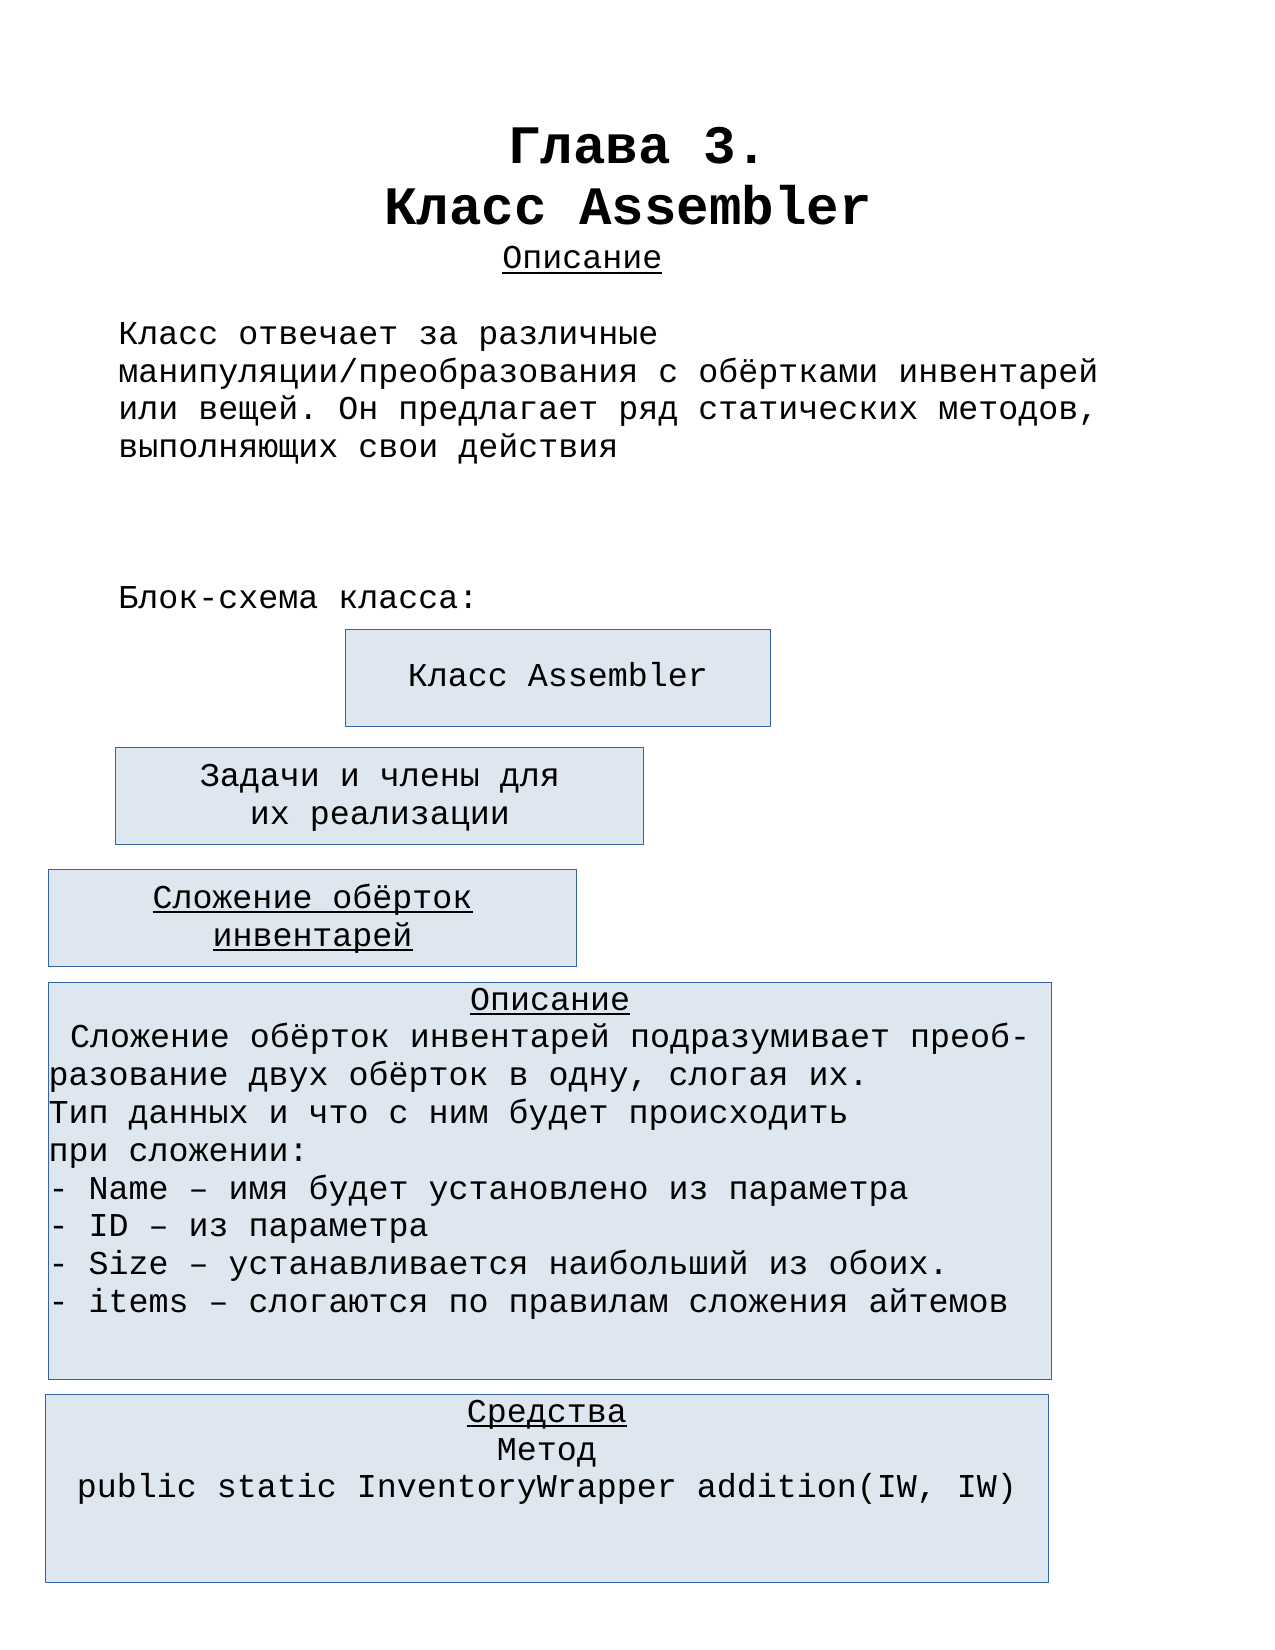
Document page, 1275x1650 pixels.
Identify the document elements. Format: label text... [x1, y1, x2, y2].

text Описание [118, 241, 1157, 279]
text Блок-схема класса: [118, 581, 1157, 619]
text Класс отвечает за различные манипуляции/преобразования с обёртками инвентарей или вещей. Он предлагает ряд статических методов, выполняющих свои действия [118, 316, 1157, 468]
text Глава 3. [118, 118, 1157, 179]
text Класс Assembler [118, 179, 1157, 241]
